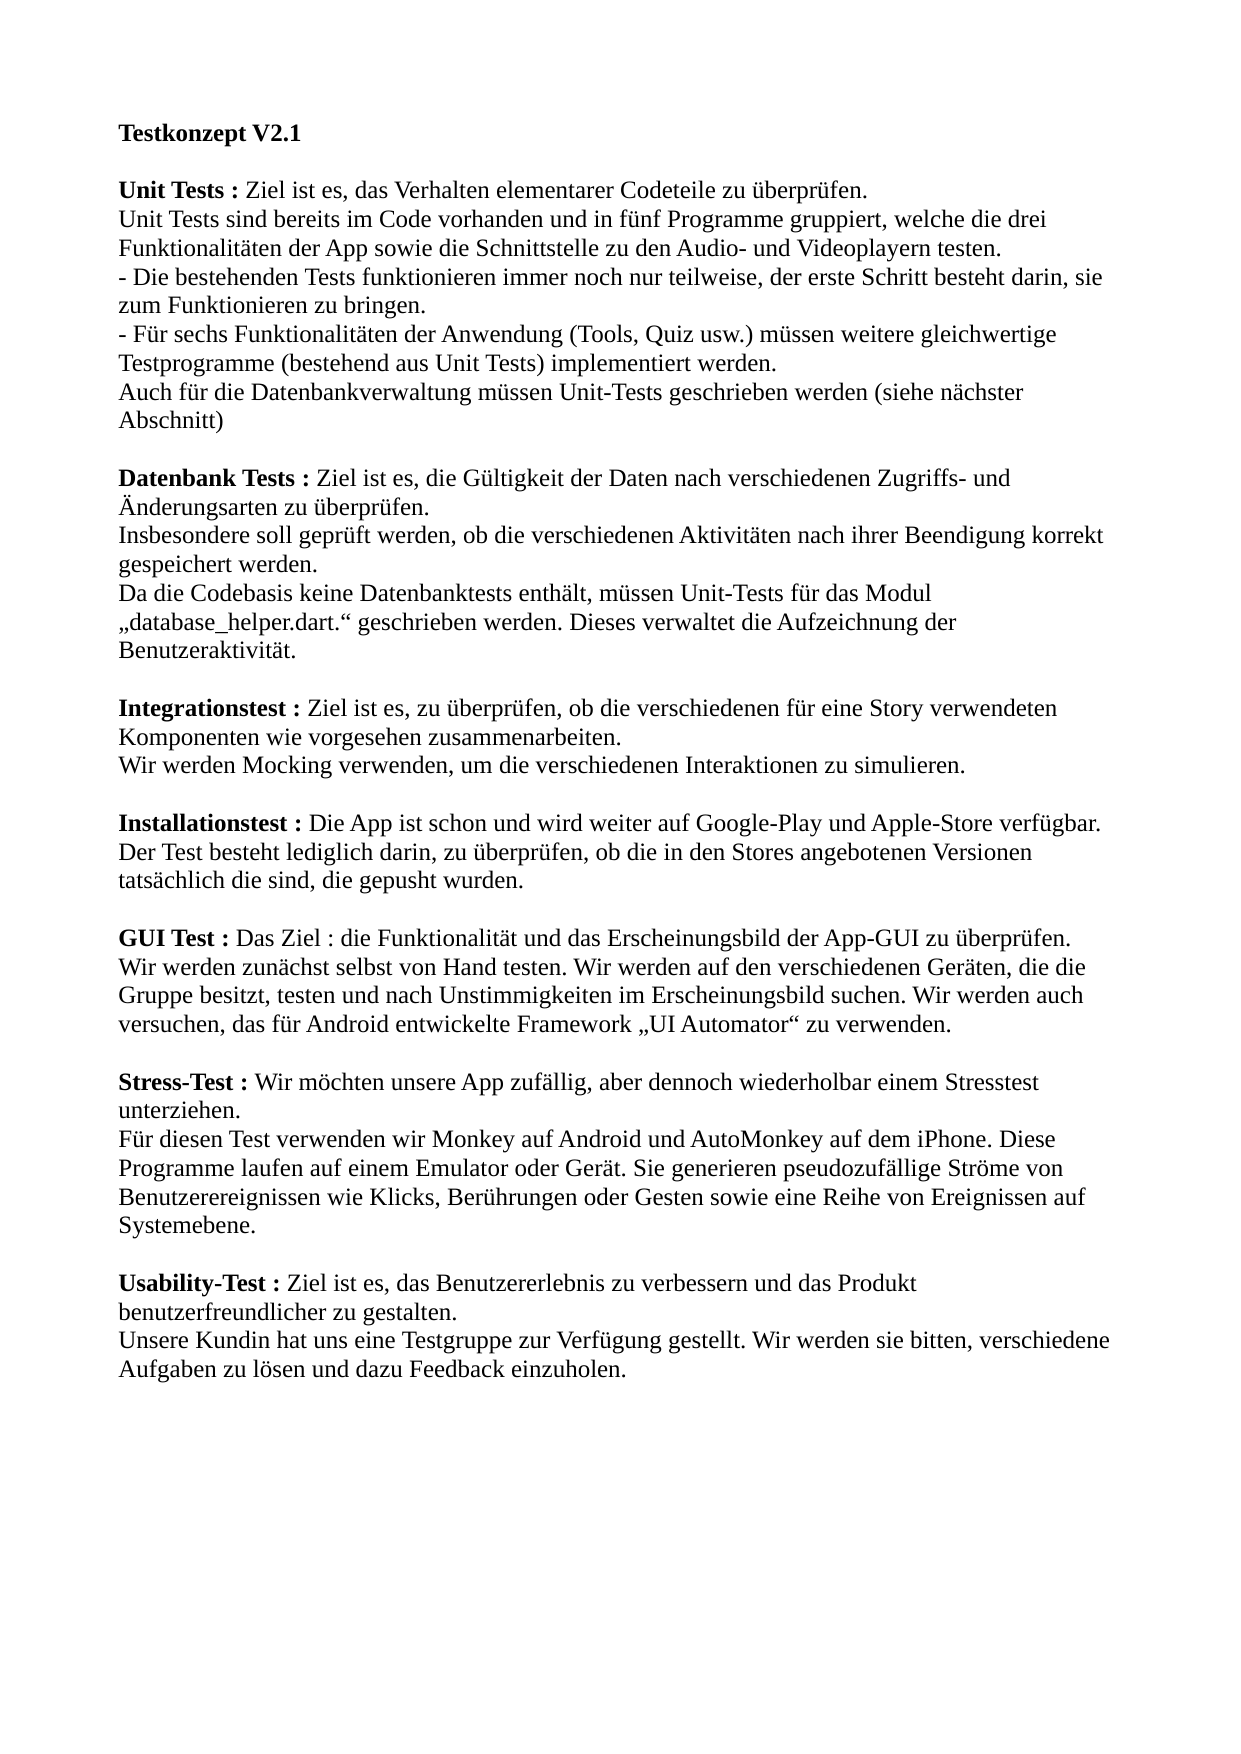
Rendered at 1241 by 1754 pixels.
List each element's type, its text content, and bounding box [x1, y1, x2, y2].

text - Für sechs Funktionalitäten der Anwendung (Tools, Quiz usw.) müssen weitere gleichwertige [118, 319, 1122, 348]
text Insbesondere soll geprüft werden, ob die verschiedenen Aktivitäten nach ihrer Beendigung korrekt gespeichert werden. [118, 521, 1122, 578]
text Da die Codebasis keine Datenbanktests enthält, müssen Unit-Tests für das Modul „database_helper.dart.“ geschrieben werden. Dieses verwaltet die Aufzeichnung der Benutzeraktivität. [118, 578, 1122, 664]
text Unit Tests : Ziel ist es, das Verhalten elementarer Codeteile zu überprüfen. [118, 176, 1122, 204]
text Testkonzept V2.1 [118, 118, 1122, 147]
text Wir werden zunächst selbst von Hand testen. Wir werden auf den verschiedenen Geräten, die die Gruppe besitzt, testen und nach Unstimmigkeiten im Erscheinungsbild suchen. Wir werden auch versuchen, das für Android entwickelte Framework „UI Automator“ zu verwenden. [118, 952, 1122, 1038]
text Der Test besteht lediglich darin, zu überprüfen, ob die in den Stores angebotenen Versionen tatsächlich die sind, die gepusht wurden. [118, 837, 1122, 894]
text Unit Tests sind bereits im Code vorhanden und in fünf Programme gruppiert, welche die drei [118, 204, 1122, 233]
text GUI Test : Das Ziel : die Funktionalität und das Erscheinungsbild der App-GUI zu überprüfen. [118, 923, 1122, 952]
text Testprogramme (bestehend aus Unit Tests) implementiert werden. [118, 348, 1122, 377]
text Unsere Kundin hat uns eine Testgruppe zur Verfügung gestellt. Wir werden sie bitten, verschiedene Aufgaben zu lösen und dazu Feedback einzuholen. [118, 1326, 1122, 1383]
text - Die bestehenden Tests funktionieren immer noch nur teilweise, der erste Schritt besteht darin, sie [118, 262, 1122, 291]
text Auch für die Datenbankverwaltung müssen Unit-Tests geschrieben werden (siehe nächster Abschnitt) [118, 377, 1122, 434]
text Für diesen Test verwenden wir Monkey auf Android und AutoMonkey auf dem iPhone. Diese Programme laufen auf einem Emulator oder Gerät. Sie generieren pseudozufällige Ströme von Benutzerereignissen wie Klicks, Berührungen oder Gesten sowie eine Reihe von Ereignissen auf Systemebene. [118, 1124, 1122, 1239]
text zum Funktionieren zu bringen. [118, 291, 1122, 319]
text Usability-Test : Ziel ist es, das Benutzererlebnis zu verbessern und das Produkt benutzerfreundlicher zu gestalten. [118, 1268, 1122, 1326]
text Installationstest : Die App ist schon und wird weiter auf Google-Play und Apple-Store verfügbar. [118, 808, 1122, 837]
text Datenbank Tests : Ziel ist es, die Gültigkeit der Daten nach verschiedenen Zugriffs- und Änderungsarten zu überprüfen. [118, 463, 1122, 521]
text Integrationstest : Ziel ist es, zu überprüfen, ob die verschiedenen für eine Story verwendeten Komponenten wie vorgesehen zusammenarbeiten. [118, 693, 1122, 751]
text Funktionalitäten der App sowie die Schnittstelle zu den Audio- und Videoplayern testen. [118, 233, 1122, 262]
text Stress-Test : Wir möchten unsere App zufällig, aber dennoch wiederholbar einem Stresstest unterziehen. [118, 1067, 1122, 1124]
text Wir werden Mocking verwenden, um die verschiedenen Interaktionen zu simulieren. [118, 751, 1122, 779]
